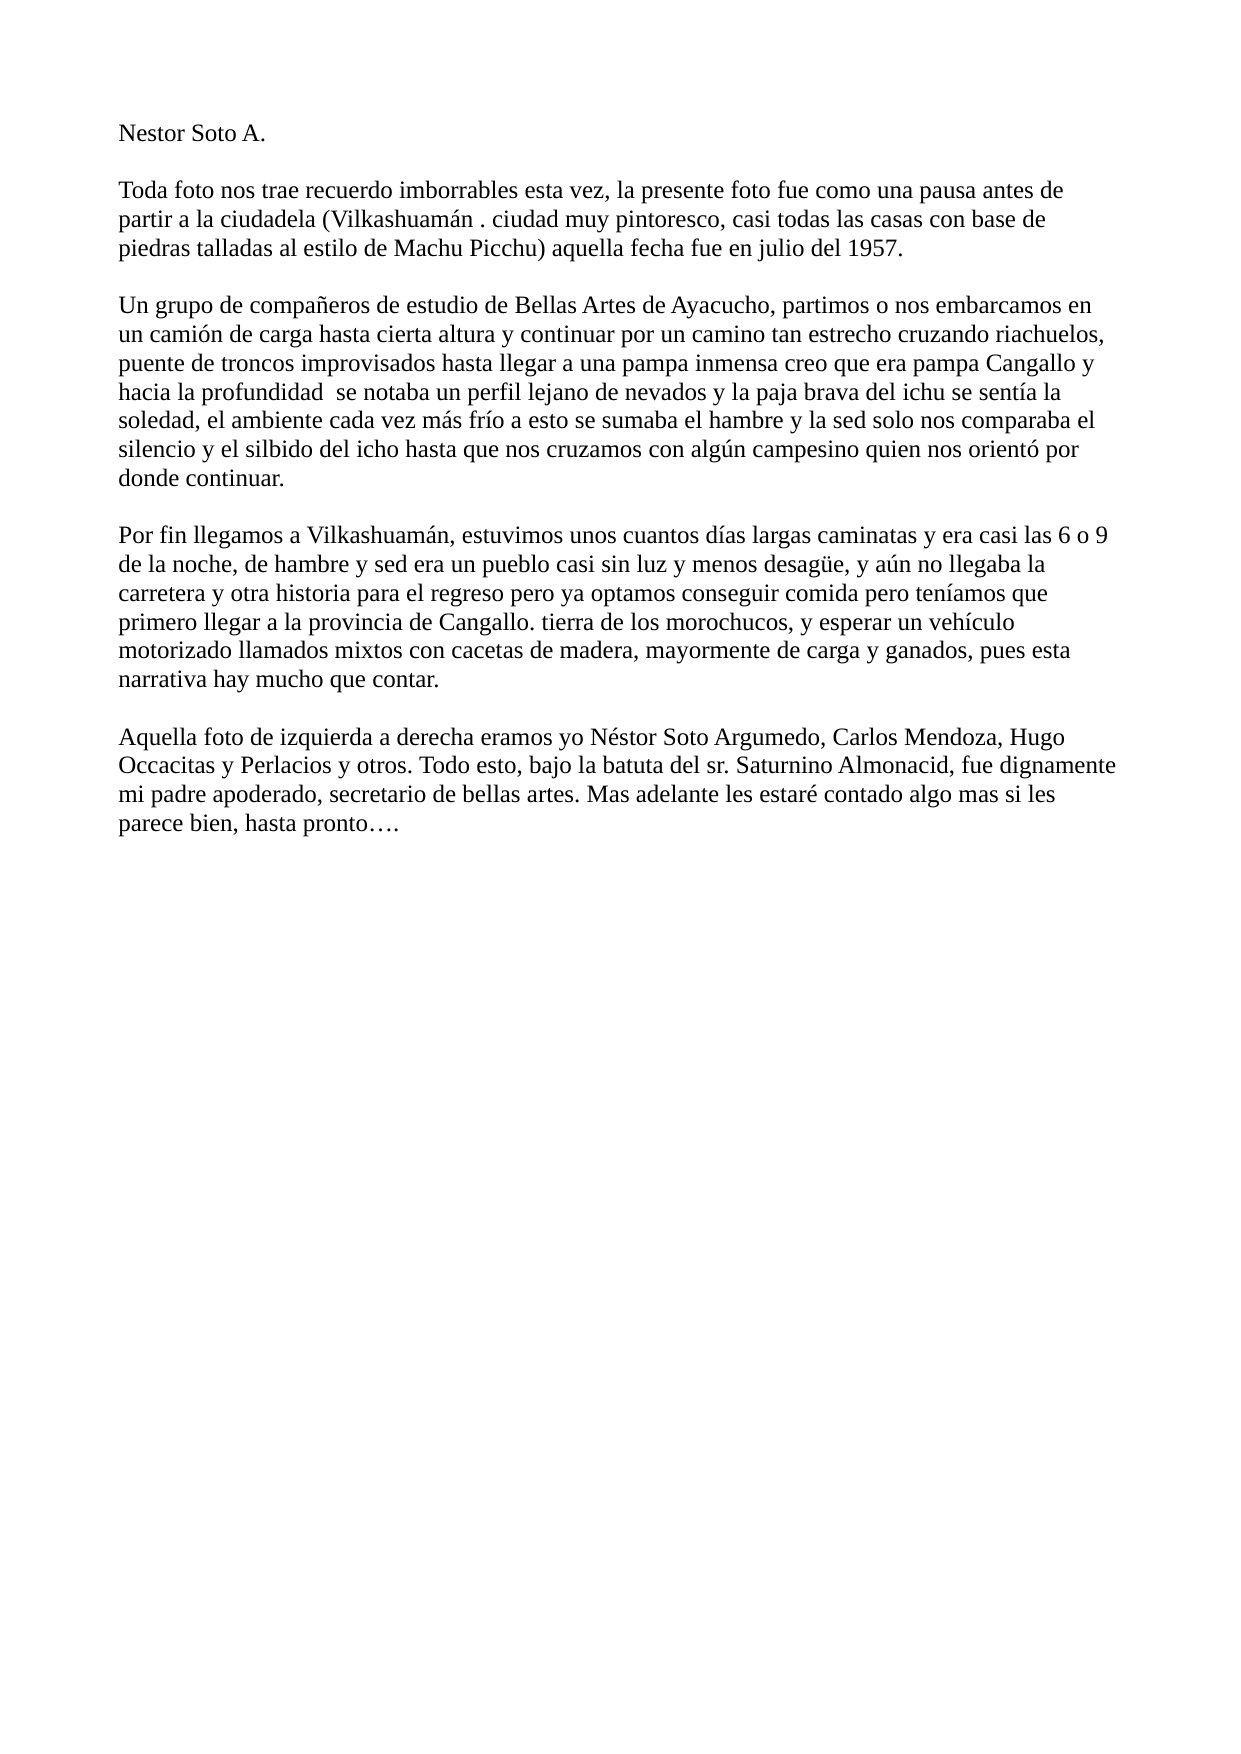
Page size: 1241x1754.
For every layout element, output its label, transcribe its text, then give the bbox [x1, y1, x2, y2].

text Un grupo de compañeros de estudio de Bellas Artes de Ayacucho, partimos o nos embarcamos en un camión de carga hasta cierta altura y continuar por un camino tan estrecho cruzando riachuelos, puente de troncos improvisados hasta llegar a una pampa inmensa creo que era pampa Cangallo y hacia la profundidad se notaba un perfil lejano de nevados y la paja brava del ichu se sentía la soledad, el ambiente cada vez más frío a esto se sumaba el hambre y la sed solo nos comparaba el silencio y el silbido del icho hasta que nos cruzamos con algún campesino quien nos orientó por donde continuar. [118, 291, 1122, 492]
text Por fin llegamos a Vilkashuamán, estuvimos unos cuantos días largas caminatas y era casi las 6 o 9 de la noche, de hambre y sed era un pueblo casi sin luz y menos desagüe, y aún no llegaba la carretera y otra historia para el regreso pero ya optamos conseguir comida pero teníamos que primero llegar a la provincia de Cangallo. tierra de los morochucos, y esperar un vehículo motorizado llamados mixtos con cacetas de madera, mayormente de carga y ganados, pues esta narrativa hay mucho que contar. [118, 521, 1122, 693]
text Nestor Soto A. [118, 118, 1122, 147]
text Aquella foto de izquierda a derecha eramos yo Néstor Soto Argumedo, Carlos Mendoza, Hugo Occacitas y Perlacios y otros. Todo esto, bajo la batuta del sr. Saturnino Almonacid, fue dignamente mi padre apoderado, secretario de bellas artes. Mas adelante les estaré contado algo mas si les parece bien, hasta pronto…. [118, 722, 1122, 837]
text Toda foto nos trae recuerdo imborrables esta vez, la presente foto fue como una pausa antes de partir a la ciudadela (Vilkashuamán . ciudad muy pintoresco, casi todas las casas con base de piedras talladas al estilo de Machu Picchu) aquella fecha fue en julio del 1957. [118, 176, 1122, 262]
